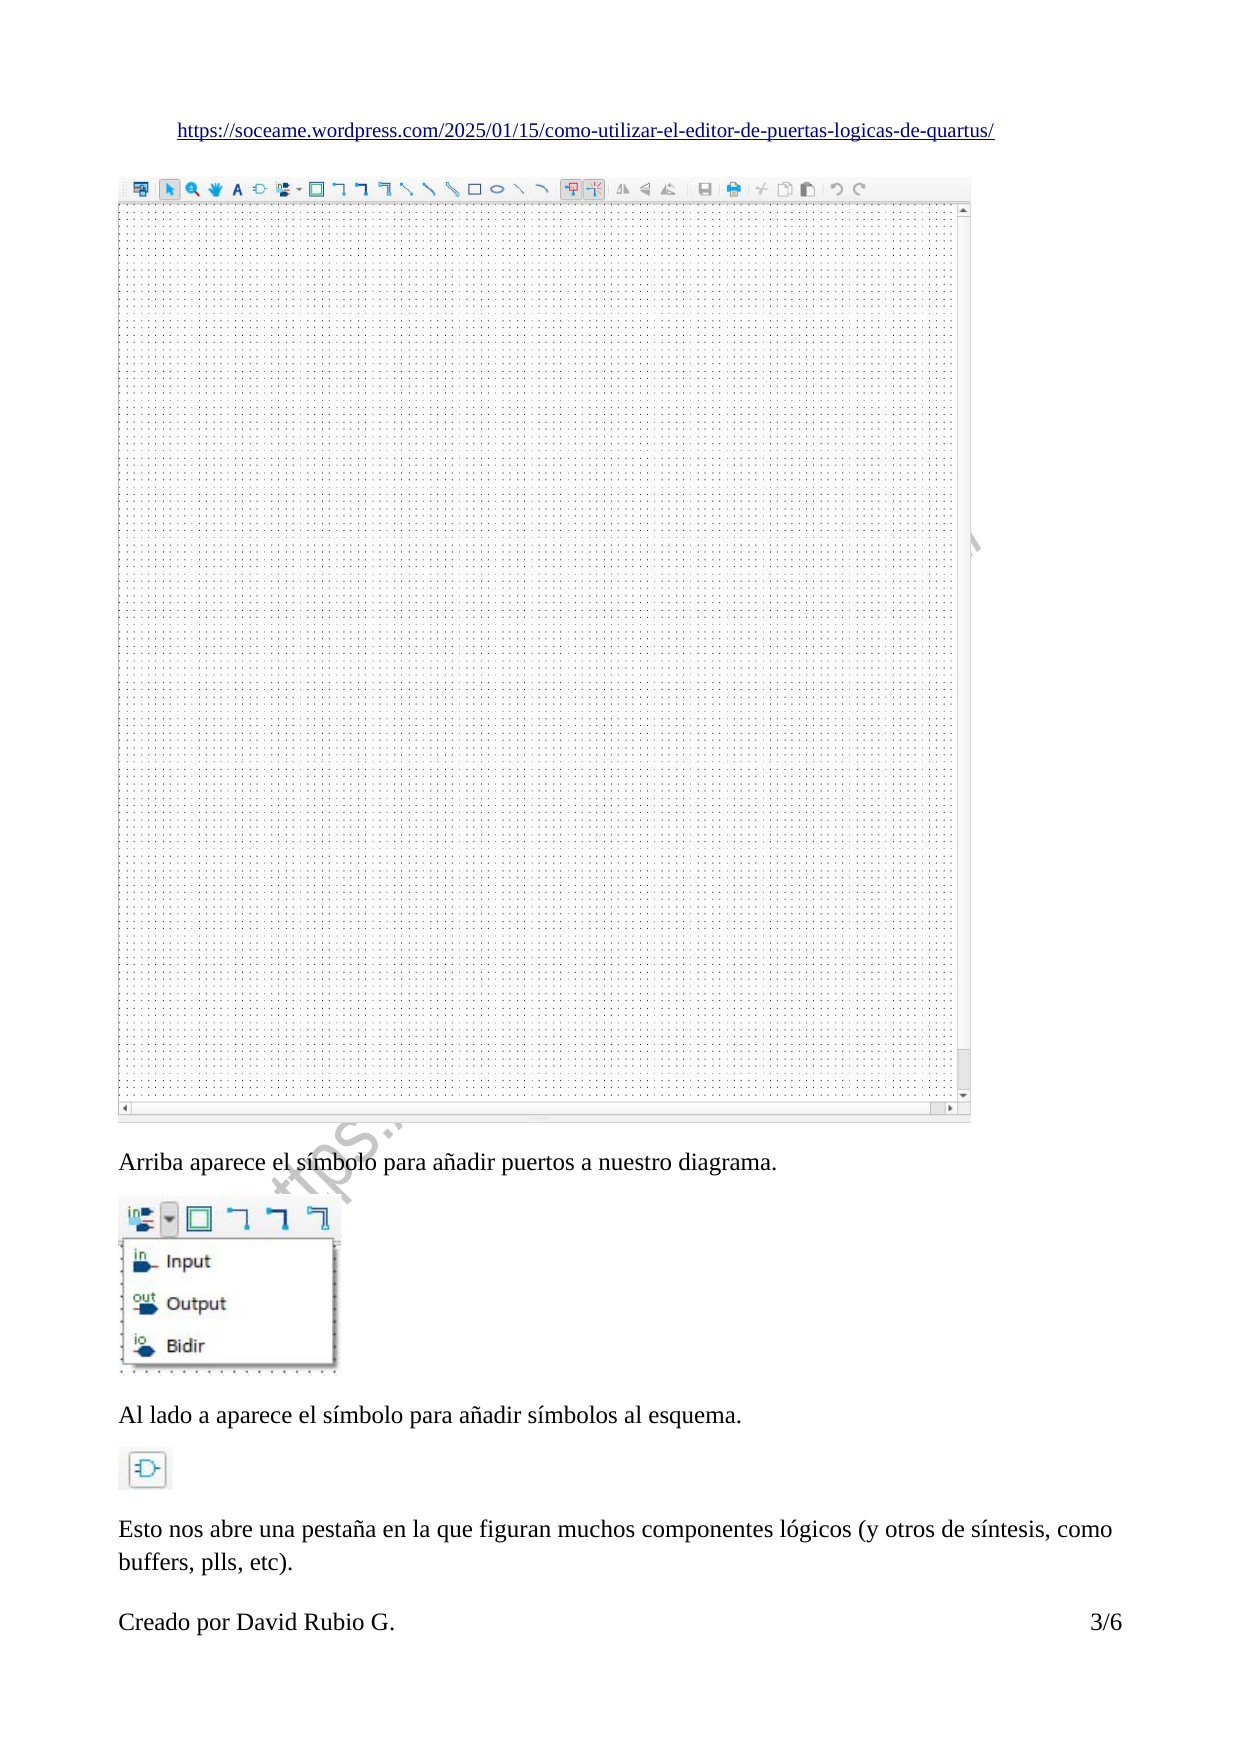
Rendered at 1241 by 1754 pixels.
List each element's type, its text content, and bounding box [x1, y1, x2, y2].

text Arriba aparece el símbolo para añadir puertos a nuestro diagrama. [352, 1147, 1122, 1175]
text Al lado a aparece el símbolo para añadir símbolos al esquema. [118, 1400, 1122, 1428]
picture [118, 1447, 173, 1490]
text Esto nos abre una pestaña en la que figuran muchos componentes lógicos (y otros de síntesis, como buffers, plls, etc). [118, 1514, 1122, 1576]
picture [118, 1194, 342, 1376]
picture [118, 177, 971, 1123]
text Arriba aparece el símbolo para añadir puertos a nuestro diagrama. [118, 1147, 316, 1175]
